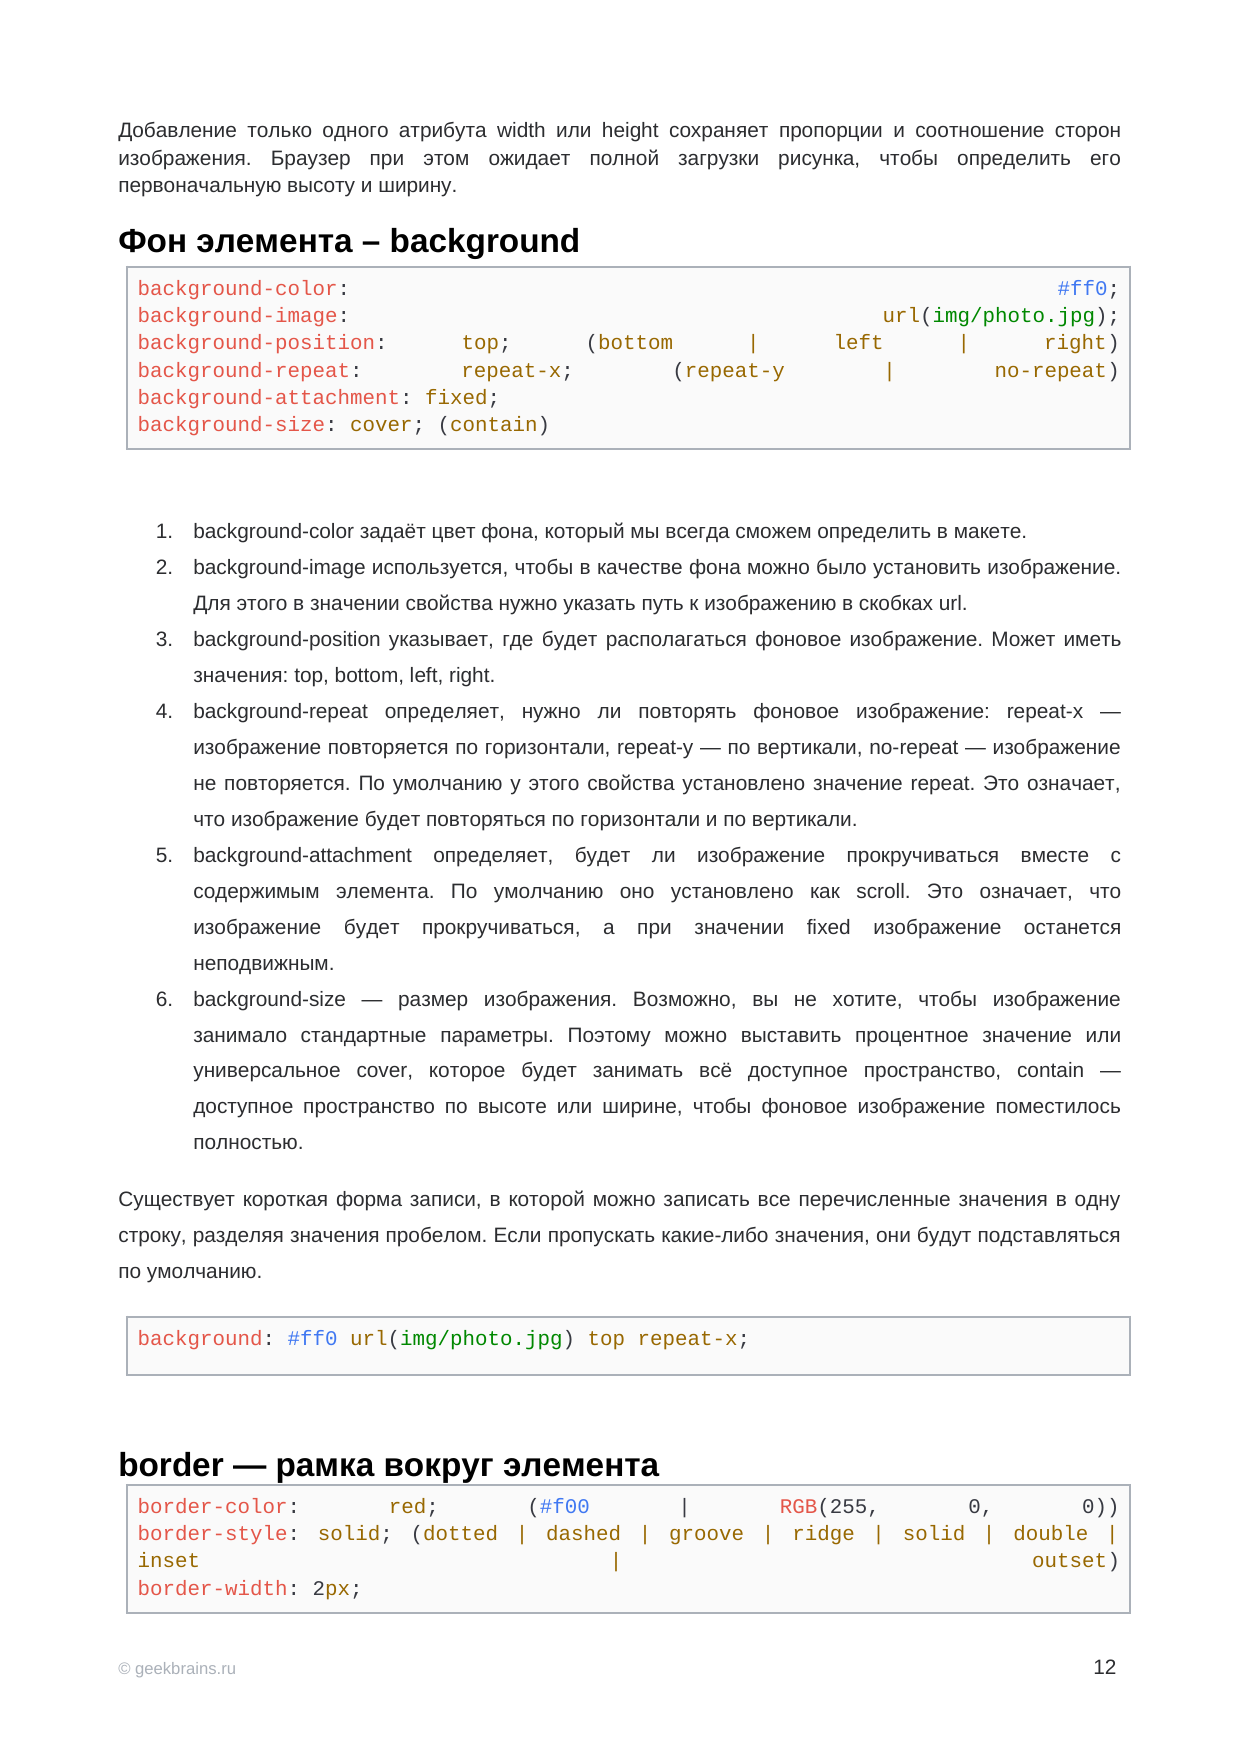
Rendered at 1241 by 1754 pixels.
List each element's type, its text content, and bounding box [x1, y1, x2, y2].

list background-image используется, чтобы в качестве фона можно было установить изображение. Для этого в значении свойства нужно указать путь к изображению в скобках url. [156, 555, 1122, 615]
table_header background-color: #ff0; background-image: url(img/photo.jpg); background-position: top; (bottom | left | right) background-repeat: repeat-x; (repeat-y | no-repeat) background-attachment: fixed; background-size: cover; (contain) [128, 268, 1129, 448]
list background-size — размер изображения. Возможно, вы не хотите, чтобы изображение занимало стандартные параметры. Поэтому можно выставить процентное значение или универсальное cover, которое будет занимать всё доступное пространство, contain — доступное пространство по высоте или ширине, чтобы фоновое изображение поместилось полностью. [156, 986, 1122, 1154]
list background-attachment определяет, будет ли изображение прокручиваться вместе с содержимым элемента. По умолчанию оно установлено как scroll. Это означает, что изображение будет прокручиваться, а при значении fixed изображение останется неподвижным. [156, 843, 1122, 974]
text Добавление только одного атрибута width или height сохраняет пропорции и соотношение сторон изображения. Браузер при этом ожидает полной загрузки рисунка, чтобы определить его первоначальную высоту и ширину. [118, 118, 1122, 197]
table_header border-color: red; (#f00 | RGB(255, 0, 0)) border-style: solid; (dotted | dashed | groove | ridge | solid | double | inset | outset) border-width: 2px; [128, 1486, 1129, 1612]
list background-repeat определяет, нужно ли повторять фоновое изображение: repeat-x — изображение повторяется по горизонтали, repeat-y — по вертикали, no-repeat — изображение не повторяется. По умолчанию у этого свойства установлено значение repeat. Это означает, что изображение будет повторяться по горизонтали и по вертикали. [156, 699, 1122, 831]
subtitle Фон элемента – background [118, 221, 1122, 260]
list background-color задаёт цвет фона, который мы всегда сможем определить в макете. [156, 519, 1122, 543]
subtitle border — рамка вокруг элемента [118, 1445, 1122, 1484]
text Существует короткая форма записи, в которой можно записать все перечисленные значения в одну строку, разделяя значения пробелом. Если пропускать какие-либо значения, они будут подставляться по умолчанию. [118, 1187, 1122, 1283]
table_header background: #ff0 url(img/photo.jpg) top repeat-x; [128, 1318, 1129, 1374]
list background-position указывает, где будет располагаться фоновое изображение. Может иметь значения: top, bottom, left, right. [156, 627, 1122, 687]
